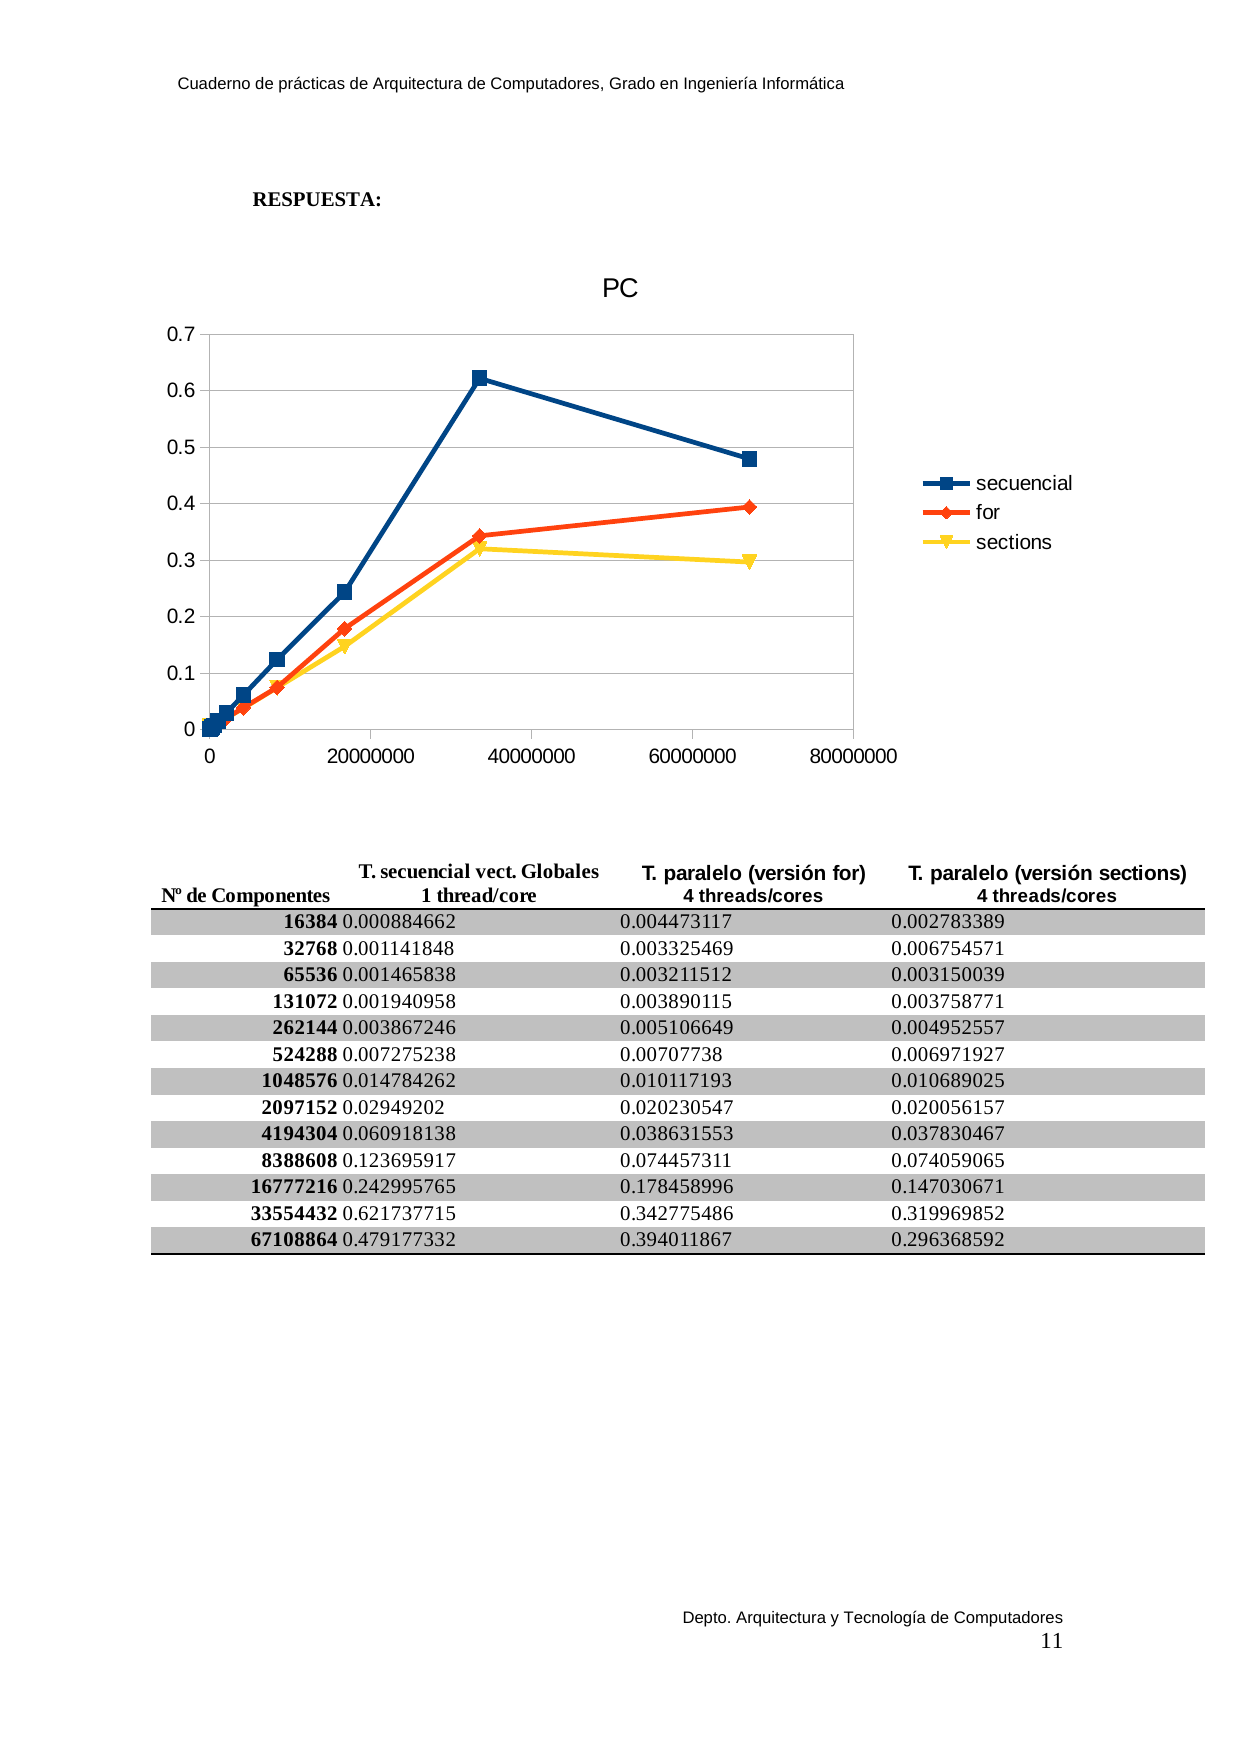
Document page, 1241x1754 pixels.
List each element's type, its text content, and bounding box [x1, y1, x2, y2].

text RESPUESTA: [252, 187, 1063, 211]
